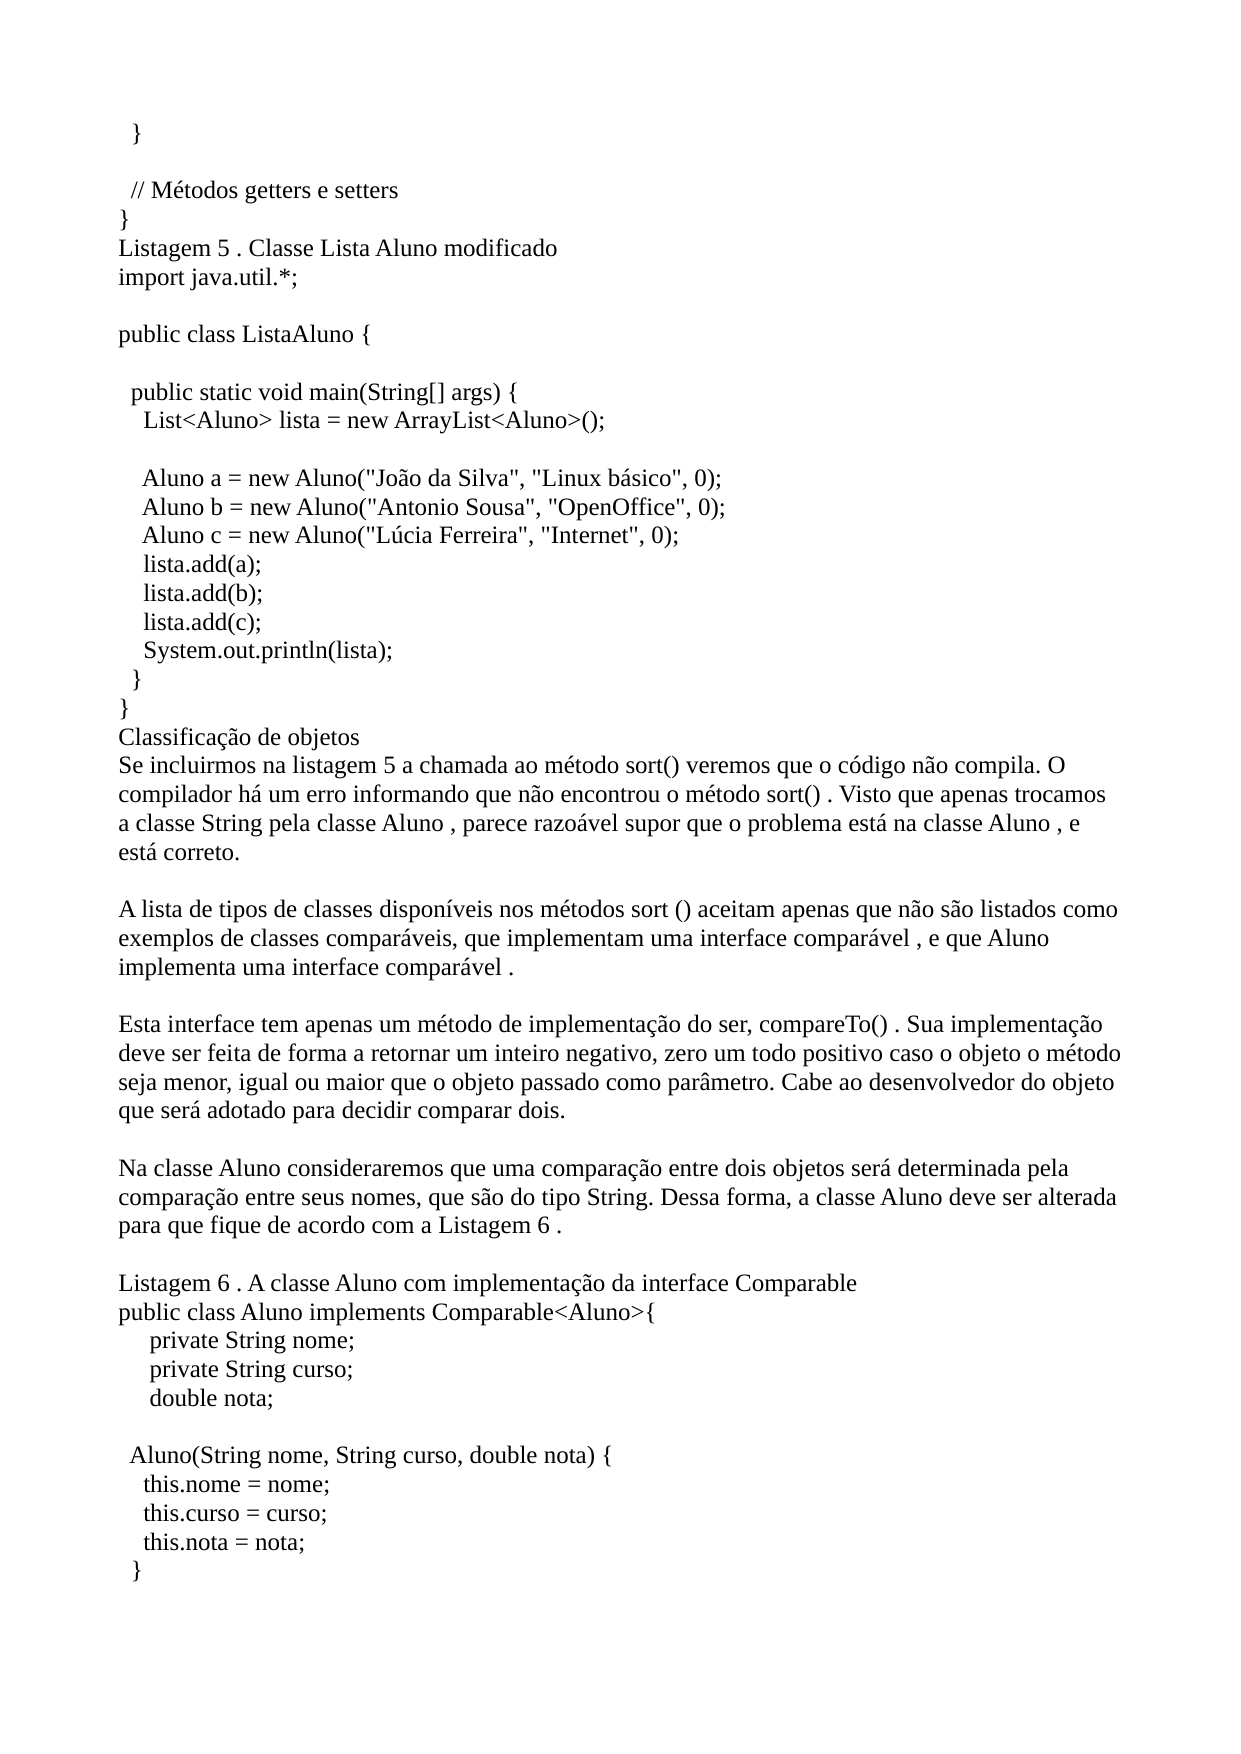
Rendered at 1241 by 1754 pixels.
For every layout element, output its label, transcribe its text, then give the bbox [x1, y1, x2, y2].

text } [118, 693, 1122, 722]
text } [118, 204, 1122, 233]
text } [118, 664, 1122, 693]
text Aluno a = new Aluno("João da Silva", "Linux básico", 0); [118, 463, 1122, 492]
text lista.add(c); [118, 607, 1122, 636]
text lista.add(b); [118, 578, 1122, 607]
text this.nota = nota; [118, 1527, 1122, 1556]
text Listagem 5 . Classe Lista Aluno modificado [118, 233, 1122, 262]
text A lista de tipos de classes disponíveis nos métodos sort () aceitam apenas que não são listados como exemplos de classes comparáveis, que implementam uma interface comparável , e que Aluno implementa uma interface comparável . [118, 894, 1122, 981]
text Aluno c = new Aluno("Lúcia Ferreira", "Internet", 0); [118, 521, 1122, 549]
text private String nome; [118, 1326, 1122, 1354]
text List<Aluno> lista = new ArrayList<Aluno>(); [118, 406, 1122, 434]
text Aluno b = new Aluno("Antonio Sousa", "OpenOffice", 0); [118, 492, 1122, 521]
text Listagem 6 . A classe Aluno com implementação da interface Comparable [118, 1268, 1122, 1297]
text public class ListaAluno { [118, 319, 1122, 348]
text Esta interface tem apenas um método de implementação do ser, compareTo() . Sua implementação deve ser feita de forma a retornar um inteiro negativo, zero um todo positivo caso o objeto o método seja menor, igual ou maior que o objeto passado como parâmetro. Cabe ao desenvolvedor do objeto que será adotado para decidir comparar dois. [118, 1009, 1122, 1124]
text Se incluirmos na listagem 5 a chamada ao método sort() veremos que o código não compila. O compilador há um erro informando que não encontrou o método sort() . Visto que apenas trocamos a classe String pela classe Aluno , parece razoável supor que o problema está na classe Aluno , e está correto. [118, 751, 1122, 866]
text // Métodos getters e setters [118, 176, 1122, 204]
text System.out.println(lista); [118, 636, 1122, 664]
text public static void main(String[] args) { [118, 377, 1122, 406]
text this.curso = curso; [118, 1498, 1122, 1527]
text Aluno(String nome, String curso, double nota) { [118, 1441, 1122, 1469]
text private String curso; [118, 1354, 1122, 1383]
text } [118, 118, 1122, 147]
text Classificação de objetos [118, 722, 1122, 751]
text lista.add(a); [118, 549, 1122, 578]
text public class Aluno implements Comparable<Aluno>{ [118, 1297, 1122, 1326]
text Na classe Aluno consideraremos que uma comparação entre dois objetos será determinada pela comparação entre seus nomes, que são do tipo String. Dessa forma, a classe Aluno deve ser alterada para que fique de acordo com a Listagem 6 . [118, 1153, 1122, 1239]
text } [118, 1556, 1122, 1584]
text double nota; [118, 1383, 1122, 1412]
text import java.util.*; [118, 262, 1122, 291]
text this.nome = nome; [118, 1469, 1122, 1498]
